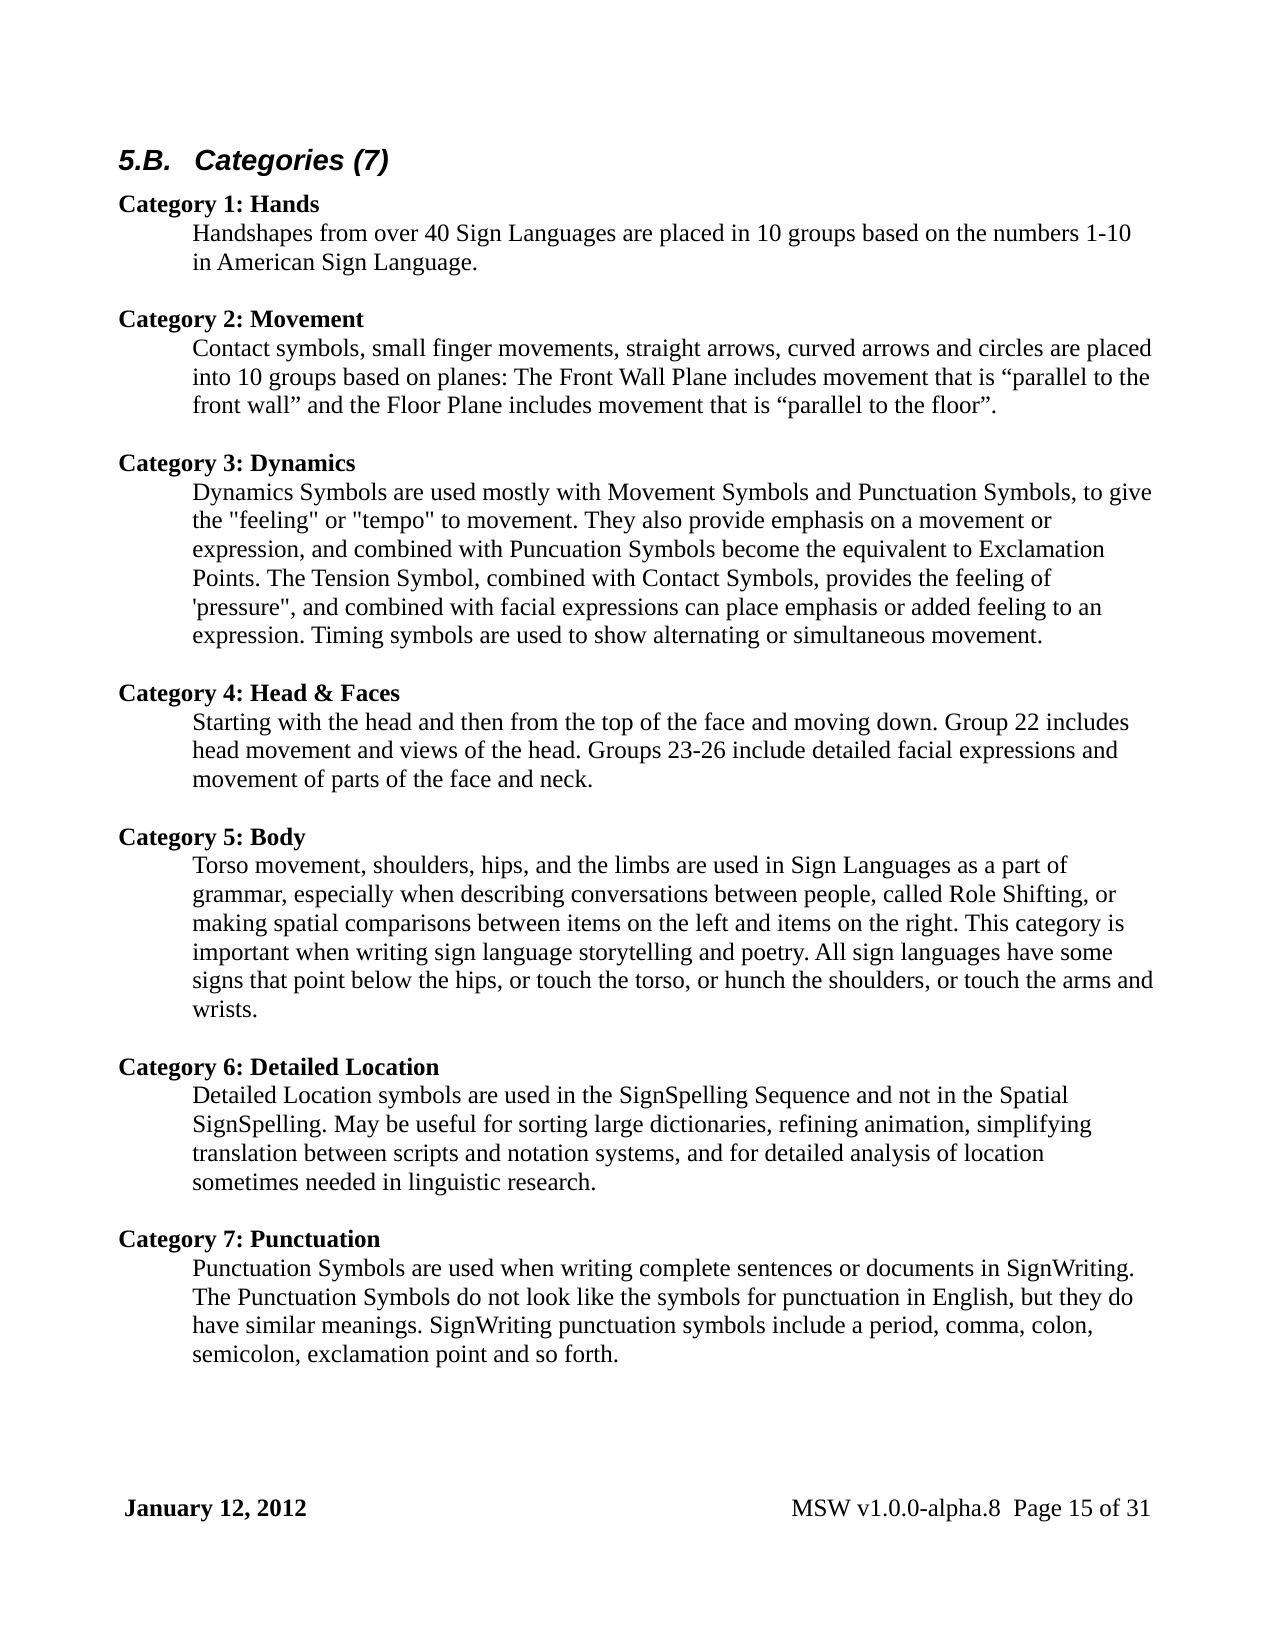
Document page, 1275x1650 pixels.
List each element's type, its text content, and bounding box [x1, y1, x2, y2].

text Punctuation Symbols are used when writing complete sentences or documents in SignWriting. The Punctuation Symbols do not look like the symbols for punctuation in English, but they do have similar meanings. SignWriting punctuation symbols include a period, comma, colon, semicolon, exclamation point and so forth. [192, 1253, 1157, 1368]
text Contact symbols, small finger movements, straight arrows, curved arrows and circles are placed into 10 groups based on planes: The Front Wall Plane includes movement that is “parallel to the front wall” and the Floor Plane includes movement that is “parallel to the floor”. [192, 333, 1157, 419]
text Category 2: Movement [118, 304, 1157, 333]
text Category 7: Punctuation [118, 1224, 1157, 1253]
text Detailed Location symbols are used in the SignSpelling Sequence and not in the Spatial SignSpelling. May be useful for sorting large dictionaries, refining animation, simplifying translation between scripts and notation systems, and for detailed analysis of location sometimes needed in linguistic research. [192, 1080, 1157, 1195]
text Dynamics Symbols are used mostly with Movement Symbols and Punctuation Symbols, to give the "feeling" or "tempo" to movement. They also provide emphasis on a movement or expression, and combined with Puncuation Symbols become the equivalent to Exclamation Points. The Tension Symbol, combined with Contact Symbols, provides the feeling of 'pressure", and combined with facial expressions can place emphasis or added feeling to an expression. Timing symbols are used to show alternating or simultaneous movement. [192, 477, 1157, 649]
text Category 6: Detailed Location [118, 1052, 1157, 1080]
subtitle Categories (7) [118, 143, 1157, 177]
text Category 3: Dynamics [118, 448, 1157, 477]
text Handshapes from over 40 Sign Languages are placed in 10 groups based on the numbers 1-10 in American Sign Language. [192, 218, 1157, 275]
text Torso movement, shoulders, hips, and the limbs are used in Sign Languages as a part of grammar, especially when describing conversations between people, called Role Shifting, or making spatial comparisons between items on the left and items on the right. This category is important when writing sign language storytelling and poetry. All sign languages have some signs that point below the hips, or touch the torso, or hunch the shoulders, or touch the arms and wrists. [192, 850, 1157, 1023]
text Starting with the head and then from the top of the face and moving down. Group 22 includes head movement and views of the head. Groups 23-26 include detailed facial expressions and movement of parts of the face and neck. [192, 707, 1157, 793]
text Category 1: Hands [118, 189, 1157, 218]
text Category 4: Head & Faces [118, 678, 1157, 707]
text Category 5: Body [118, 822, 1157, 850]
